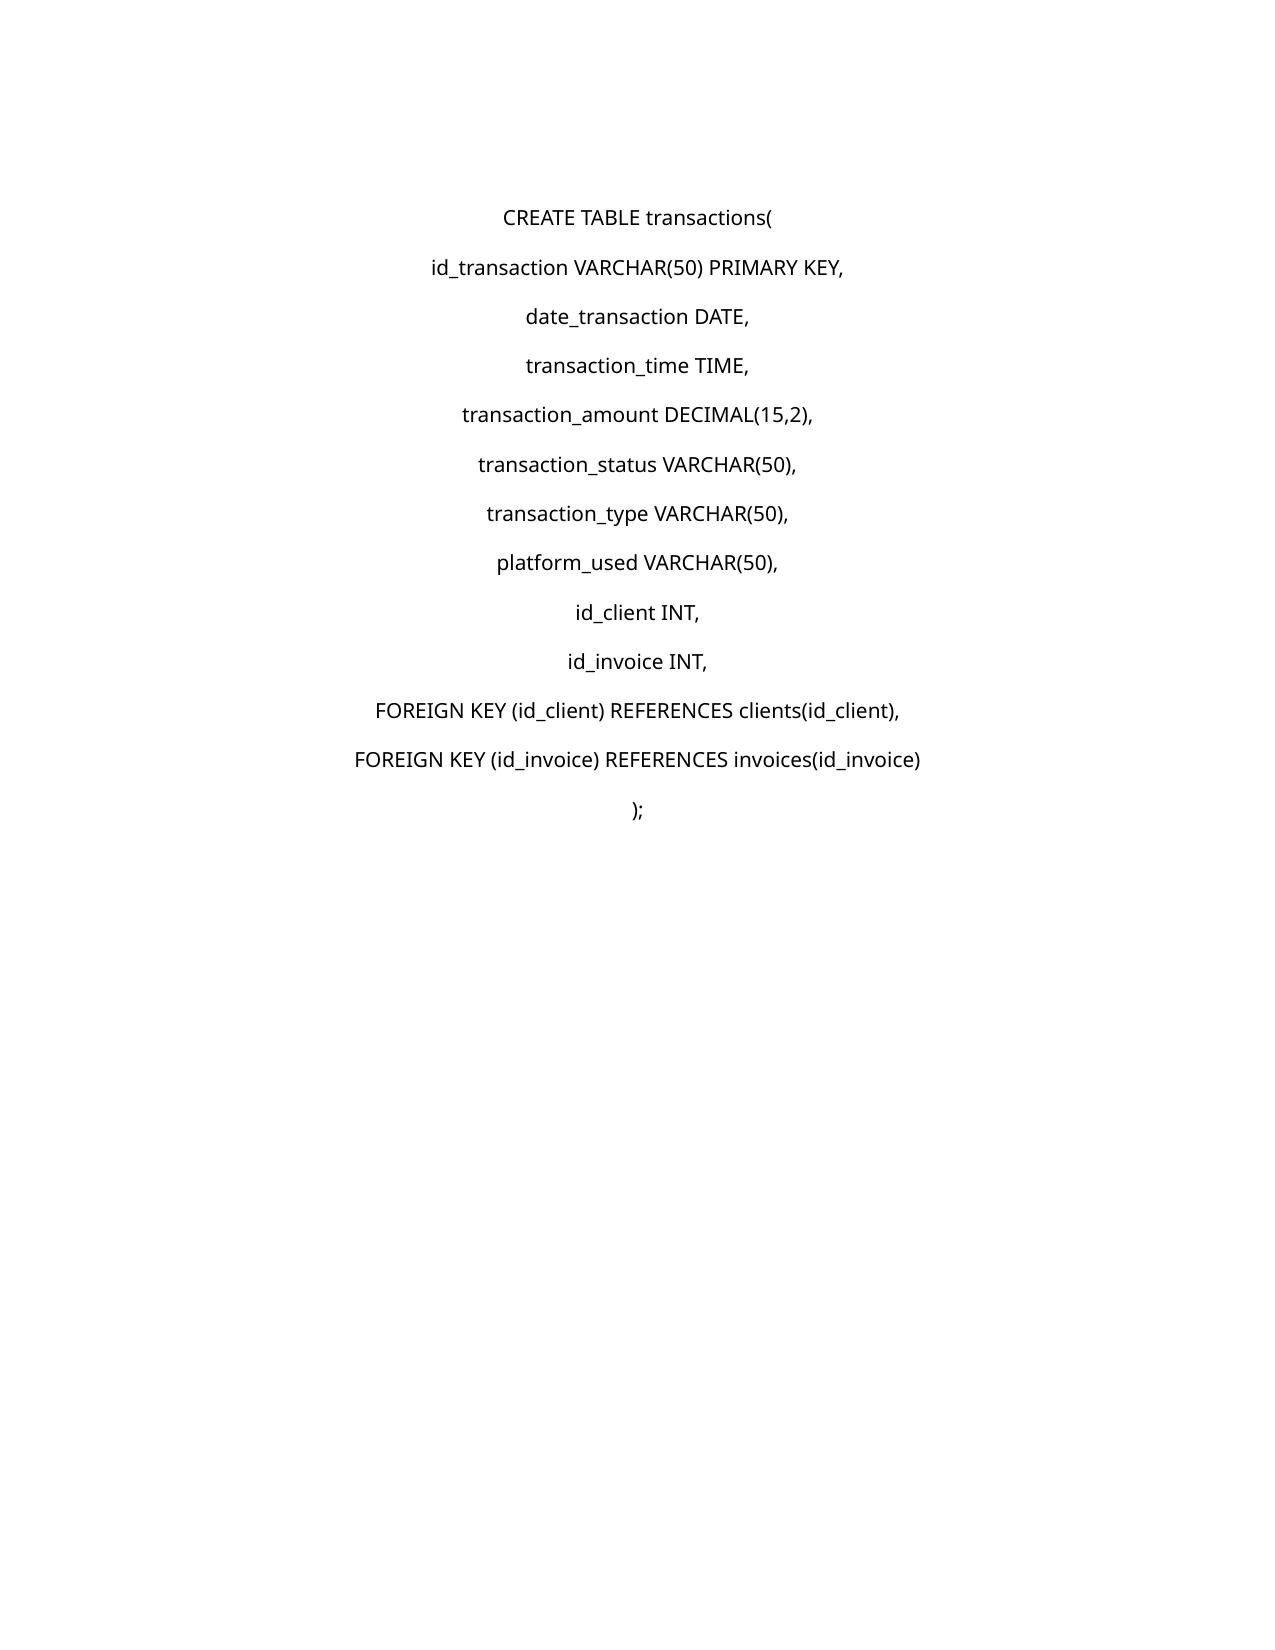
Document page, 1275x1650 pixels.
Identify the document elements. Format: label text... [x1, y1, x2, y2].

text CREATE TABLE transactions( [177, 203, 1098, 232]
text transaction_type VARCHAR(50), [177, 499, 1098, 527]
text platform_used VARCHAR(50), [177, 548, 1098, 577]
text id_invoice INT, [177, 647, 1098, 675]
text transaction_status VARCHAR(50), [177, 450, 1098, 478]
text date_transaction DATE, [177, 302, 1098, 330]
text ); [177, 795, 1098, 823]
text transaction_time TIME, [177, 351, 1098, 380]
text id_transaction VARCHAR(50) PRIMARY KEY, [177, 253, 1098, 281]
text FOREIGN KEY (id_invoice) REFERENCES invoices(id_invoice) [177, 745, 1098, 774]
text FOREIGN KEY (id_client) REFERENCES clients(id_client), [177, 696, 1098, 724]
text id_client INT, [177, 598, 1098, 626]
text transaction_amount DECIMAL(15,2), [177, 401, 1098, 429]
